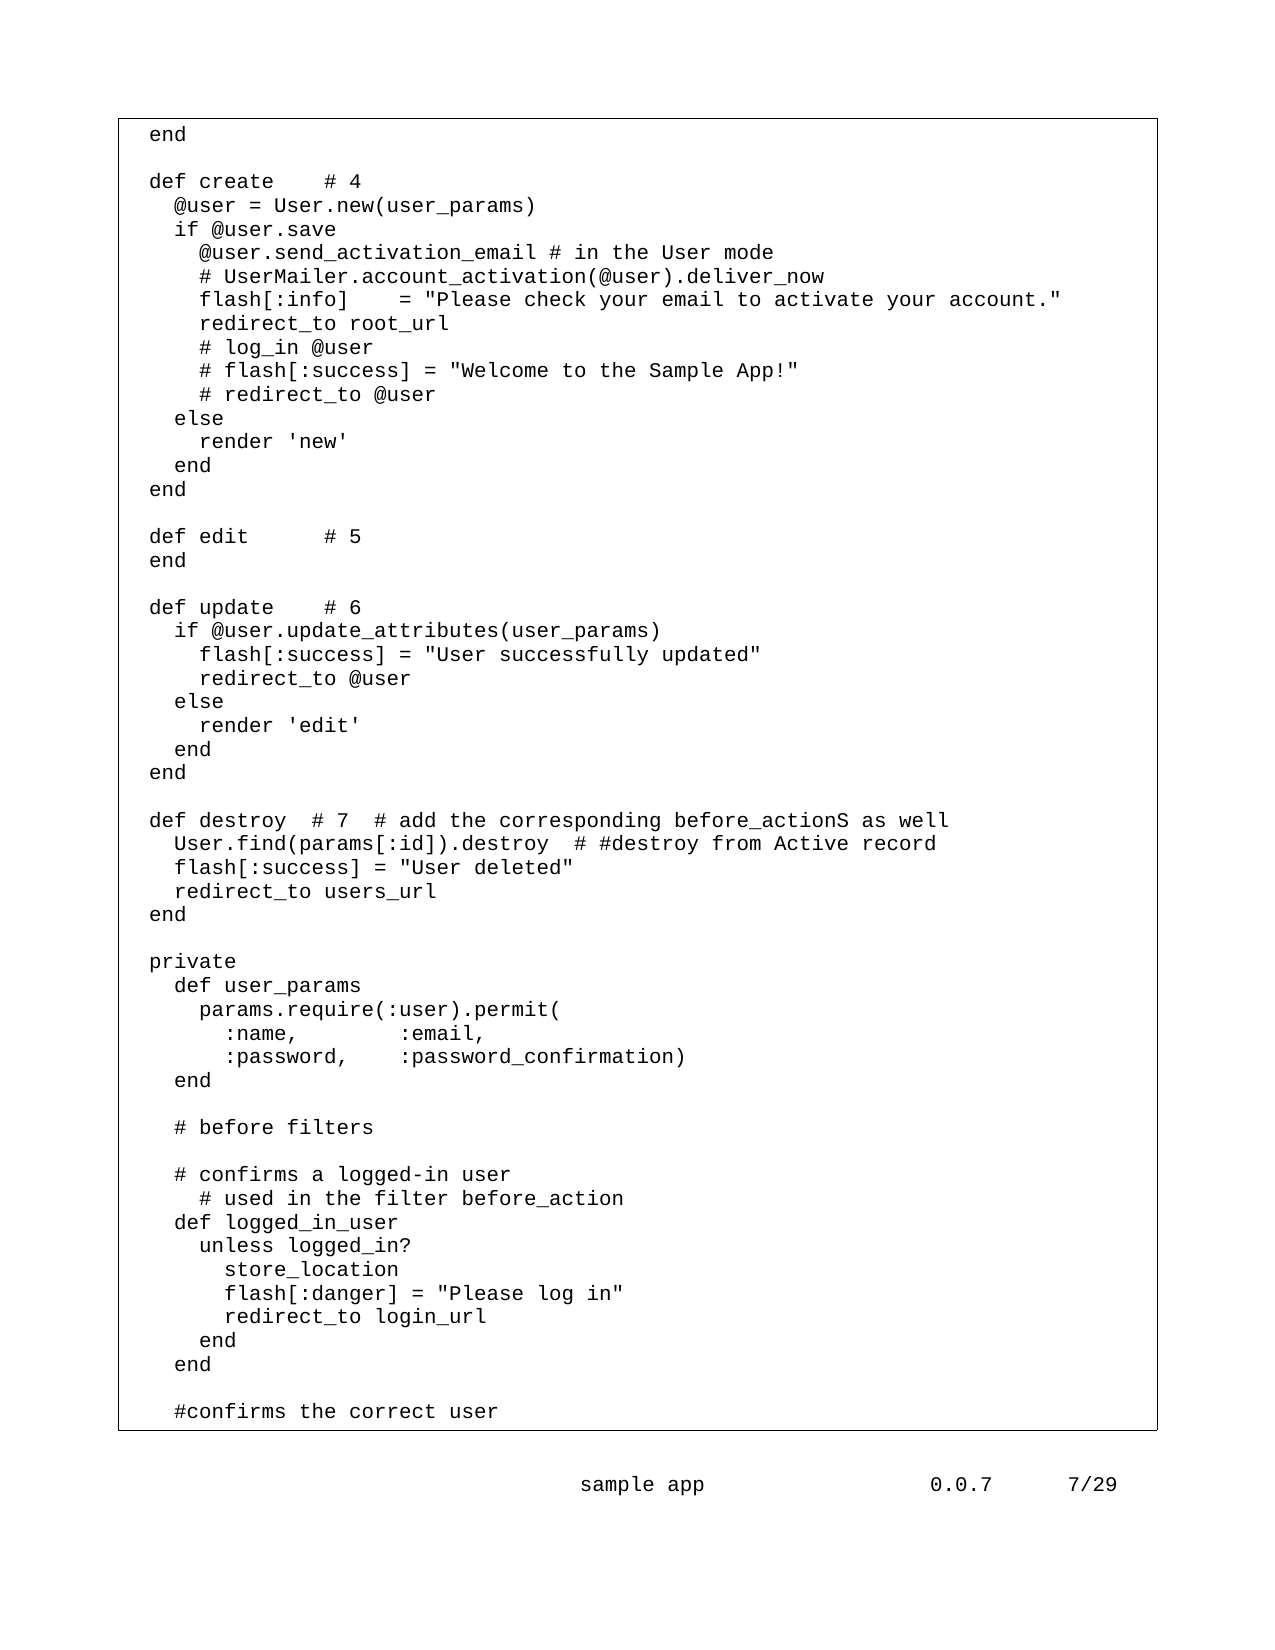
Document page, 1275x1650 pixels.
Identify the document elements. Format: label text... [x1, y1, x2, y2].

table_header end def create # 4 @user = User.new(user_params) if @user.save @user.send_activation_email # in the User mode # UserMailer.account_activation(@user).deliver_now flash[:info] = "Please check your email to activate your account." redirect_to root_url # log_in @user # flash[:success] = "Welcome to the Sample App!" # redirect_to @user else render 'new' end end def edit # 5 end def update # 6 if @user.update_attributes(user_params) flash[:success] = "User successfully updated" redirect_to @user else render 'edit' end end def destroy # 7 # add the corresponding before_actionS as well User.find(params[:id]).destroy # #destroy from Active record flash[:success] = "User deleted" redirect_to users_url end private def user_params params.require(:user).permit( :name, :email, :password, :password_confirmation) end # before filters # confirms a logged-in user # used in the filter before_action def logged_in_user unless logged_in? store_location flash[:danger] = "Please log in" redirect_to login_url end end #confirms the correct user [119, 119, 1157, 1430]
